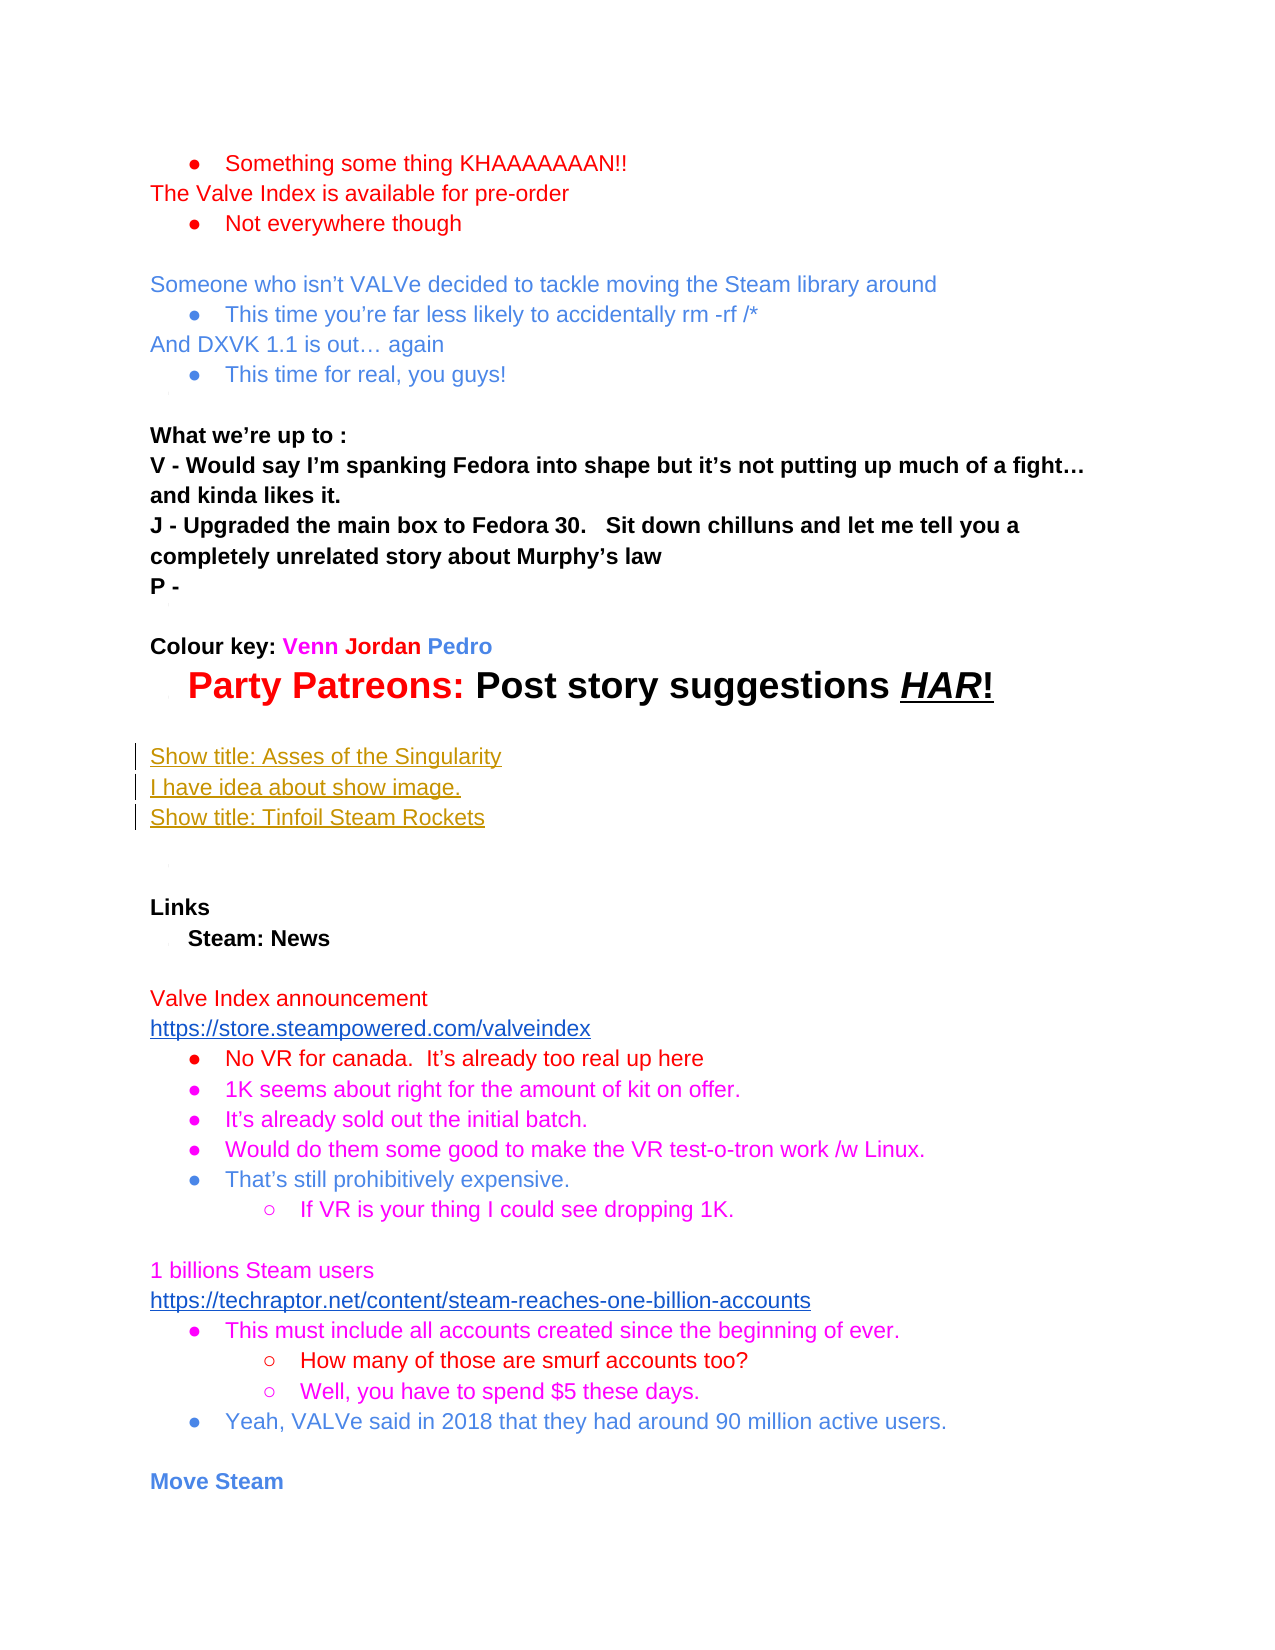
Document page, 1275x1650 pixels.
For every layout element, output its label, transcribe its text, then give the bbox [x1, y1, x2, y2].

list Would do them some good to make the VR test-o-tron work /w Linux. [187, 1136, 1125, 1162]
list If VR is your thing I could see dropping 1K. [262, 1196, 1125, 1223]
list This time you’re far less likely to accidentally rm -rf /* [187, 301, 1125, 327]
text V - Would say I’m spanking Fedora into shape but it’s not putting up much of a fight… and kinda likes it. [150, 452, 1125, 509]
list This must include all accounts created since the beginning of ever. [187, 1317, 1125, 1344]
list Not everywhere though [187, 210, 1125, 237]
text P - [150, 573, 1125, 599]
text 1 billions Steam users [150, 1257, 1125, 1283]
text I have idea about show image. [150, 773, 1125, 800]
text https://techraptor.net/content/steam-reaches-one-billion-accounts [150, 1287, 1125, 1313]
text https://store.steampowered.com/valveindex [150, 1015, 1125, 1042]
text J - Upgraded the main box to Fedora 30. Sit down chilluns and let me tell you a completely unrelated story about Murphy’s law [150, 512, 1125, 569]
text What we’re up to : [150, 422, 1125, 448]
list This time for real, you guys! [187, 361, 1125, 388]
text Show title: Asses of the Singularity [150, 743, 1125, 770]
text Move Steam [150, 1468, 1125, 1495]
text Someone who isn’t VALVe decided to tackle moving the Steam library around [150, 271, 1125, 297]
list It’s already sold out the initial batch. [187, 1106, 1125, 1132]
list That’s still prohibitively expensive. [187, 1166, 1125, 1193]
text Show title: Tinfoil Steam Rockets [150, 804, 1125, 830]
list Yeah, VALVe said in 2018 that they had around 90 million active users. [187, 1408, 1125, 1434]
text Party Patreons: Post story suggestions HAR! [150, 663, 1125, 707]
text And DXVK 1.1 is out… again [150, 331, 1125, 358]
text Steam: News [150, 924, 1125, 951]
text Colour key: Venn Jordan Pedro [150, 633, 1125, 660]
list 1K seems about right for the amount of kit on offer. [187, 1076, 1125, 1102]
text Valve Index announcement [150, 985, 1125, 1011]
list Something some thing KHAAAAAAAN!! [187, 150, 1125, 176]
list How many of those are smurf accounts too? [262, 1347, 1125, 1374]
text Links [150, 894, 1125, 921]
list No VR for canada. It’s already too real up here [187, 1045, 1125, 1072]
list Well, you have to spend $5 these days. [262, 1378, 1125, 1404]
text The Valve Index is available for pre-order [150, 180, 1125, 207]
